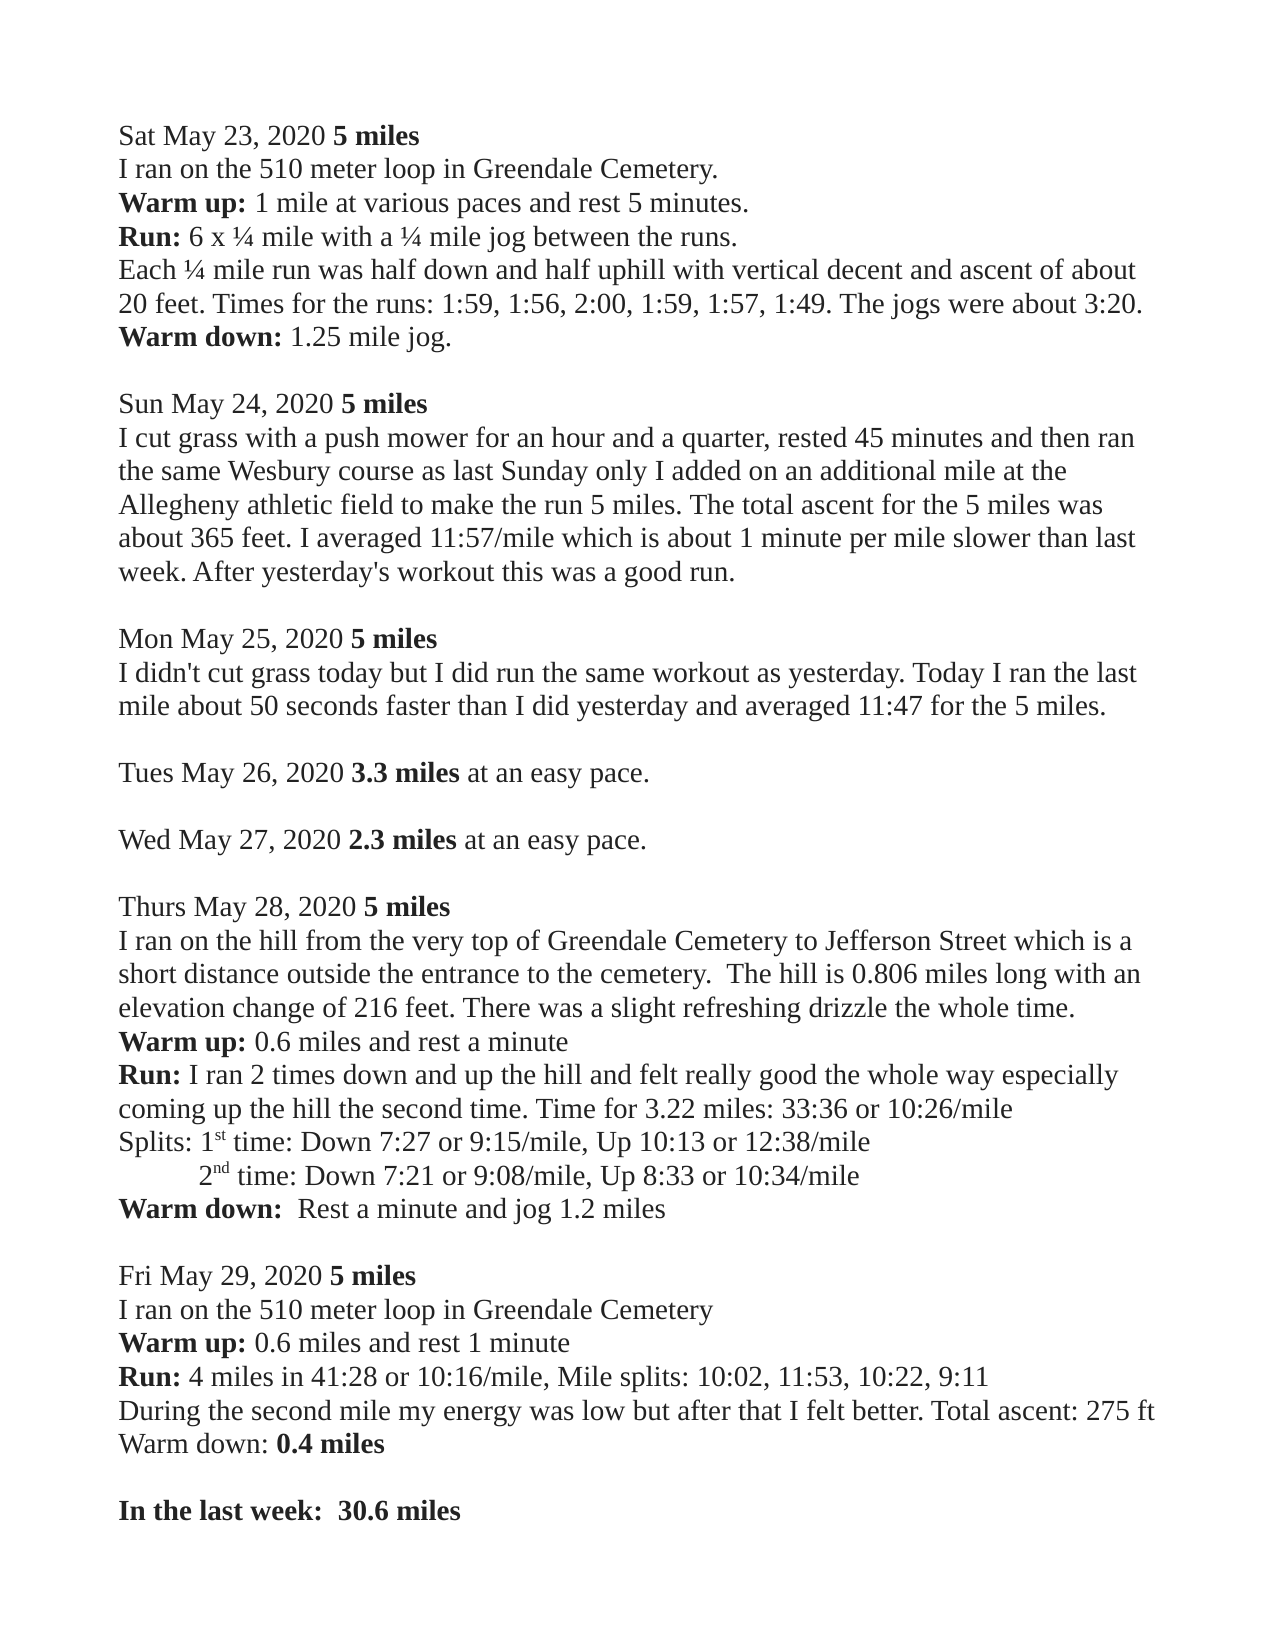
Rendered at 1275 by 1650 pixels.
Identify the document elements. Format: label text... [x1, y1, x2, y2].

text Run: 4 miles in 41:28 or 10:16/mile, Mile splits: 10:02, 11:53, 10:22, 9:11 [118, 1359, 1161, 1393]
text I ran on the hill from the very top of Greendale Cemetery to Jefferson Street which is a short distance outside the entrance to the cemetery. The hill is 0.806 miles long with an elevation change of 216 feet. There was a slight refreshing drizzle the whole time. [118, 923, 1161, 1024]
text Warm down: 0.4 miles [118, 1426, 1161, 1460]
text Fri May 29, 2020 5 miles [118, 1258, 1161, 1292]
text Warm up: 0.6 miles and rest 1 minute [118, 1326, 1161, 1359]
text Run: I ran 2 times down and up the hill and felt really good the whole way especially coming up the hill the second time. Time for 3.22 miles: 33:36 or 10:26/mile [118, 1057, 1161, 1124]
text Sun May 24, 2020 5 miles [118, 386, 1161, 420]
text Warm up: 1 mile at various paces and rest 5 minutes. [118, 185, 1161, 219]
text I ran on the 510 meter loop in Greendale Cemetery. [118, 152, 1161, 185]
text Splits: 1st time: Down 7:27 or 9:15/mile, Up 10:13 or 12:38/mile [118, 1124, 1161, 1158]
text Sat May 23, 2020 5 miles [118, 118, 1161, 152]
text Warm up: 0.6 miles and rest a minute [118, 1024, 1161, 1057]
text Warm down: 1.25 mile jog. [118, 319, 1161, 353]
text Warm down: Rest a minute and jog 1.2 miles [118, 1191, 1161, 1225]
text Each ¼ mile run was half down and half uphill with vertical decent and ascent of about 20 feet. Times for the runs: 1:59, 1:56, 2:00, 1:59, 1:57, 1:49. The jogs were about 3:20. [118, 252, 1161, 319]
text Tues May 26, 2020 3.3 miles at an easy pace. [118, 755, 1161, 789]
text In the last week: 30.6 miles [118, 1493, 1161, 1527]
text I ran on the 510 meter loop in Greendale Cemetery [118, 1292, 1161, 1326]
text 2nd time: Down 7:21 or 9:08/mile, Up 8:33 or 10:34/mile [118, 1158, 1161, 1191]
text Mon May 25, 2020 5 miles [118, 621, 1161, 655]
text I didn't cut grass today but I did run the same workout as yesterday. Today I ran the last mile about 50 seconds faster than I did yesterday and averaged 11:47 for the 5 miles. [118, 655, 1161, 722]
text Thurs May 28, 2020 5 miles [118, 889, 1161, 923]
text During the second mile my energy was low but after that I felt better. Total ascent: 275 ft [118, 1393, 1161, 1426]
text Run: 6 x ¼ mile with a ¼ mile jog between the runs. [118, 219, 1161, 252]
text Wed May 27, 2020 2.3 miles at an easy pace. [118, 822, 1161, 856]
text I cut grass with a push mower for an hour and a quarter, rested 45 minutes and then ran the same Wesbury course as last Sunday only I added on an additional mile at the Allegheny athletic field to make the run 5 miles. The total ascent for the 5 miles was about 365 feet. I averaged 11:57/mile which is about 1 minute per mile slower than last week. After yesterday's workout this was a good run. [118, 420, 1161, 588]
